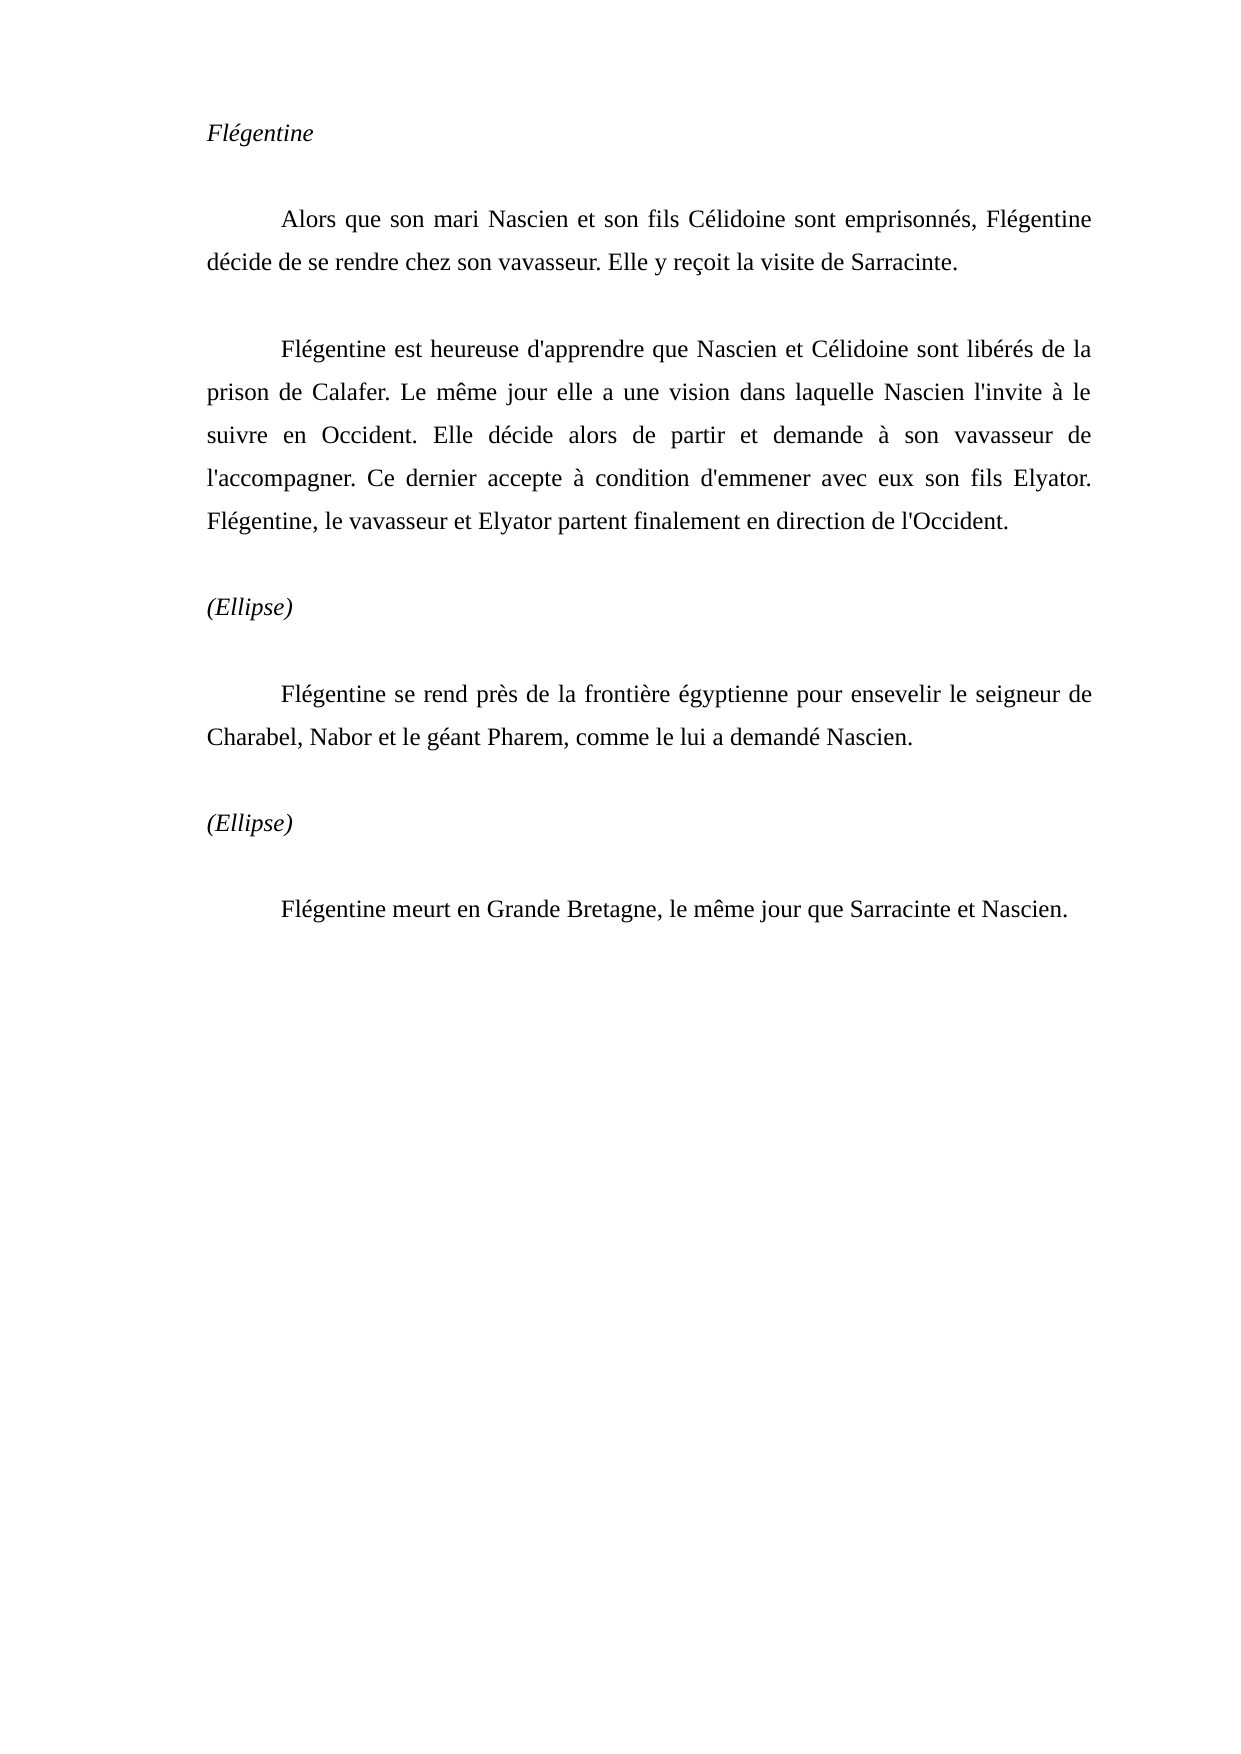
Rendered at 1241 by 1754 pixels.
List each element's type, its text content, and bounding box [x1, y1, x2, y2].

text Flégentine meurt en Grande Bretagne, le même jour que Sarracinte et Nascien. [207, 894, 1093, 923]
text (Ellipse) [207, 592, 1093, 621]
text Alors que son mari Nascien et son fils Célidoine sont emprisonnés, Flégentine décide de se rendre chez son vavasseur. Elle y reçoit la visite de Sarracinte. [207, 204, 1093, 276]
text (Ellipse) [207, 808, 1093, 837]
text Flégentine est heureuse d'apprendre que Nascien et Célidoine sont libérés de la prison de Calafer. Le même jour elle a une vision dans laquelle Nascien l'invite à le suivre en Occident. Elle décide alors de partir et demande à son vavasseur de l'accompagner. Ce dernier accepte à condition d'emmener avec eux son fils Elyator. Flégentine, le vavasseur et Elyator partent finalement en direction de l'Occident. [207, 334, 1093, 535]
text Flégentine [207, 118, 1093, 147]
text Flégentine se rend près de la frontière égyptienne pour ensevelir le seigneur de Charabel, Nabor et le géant Pharem, comme le lui a demandé Nascien. [207, 679, 1093, 751]
